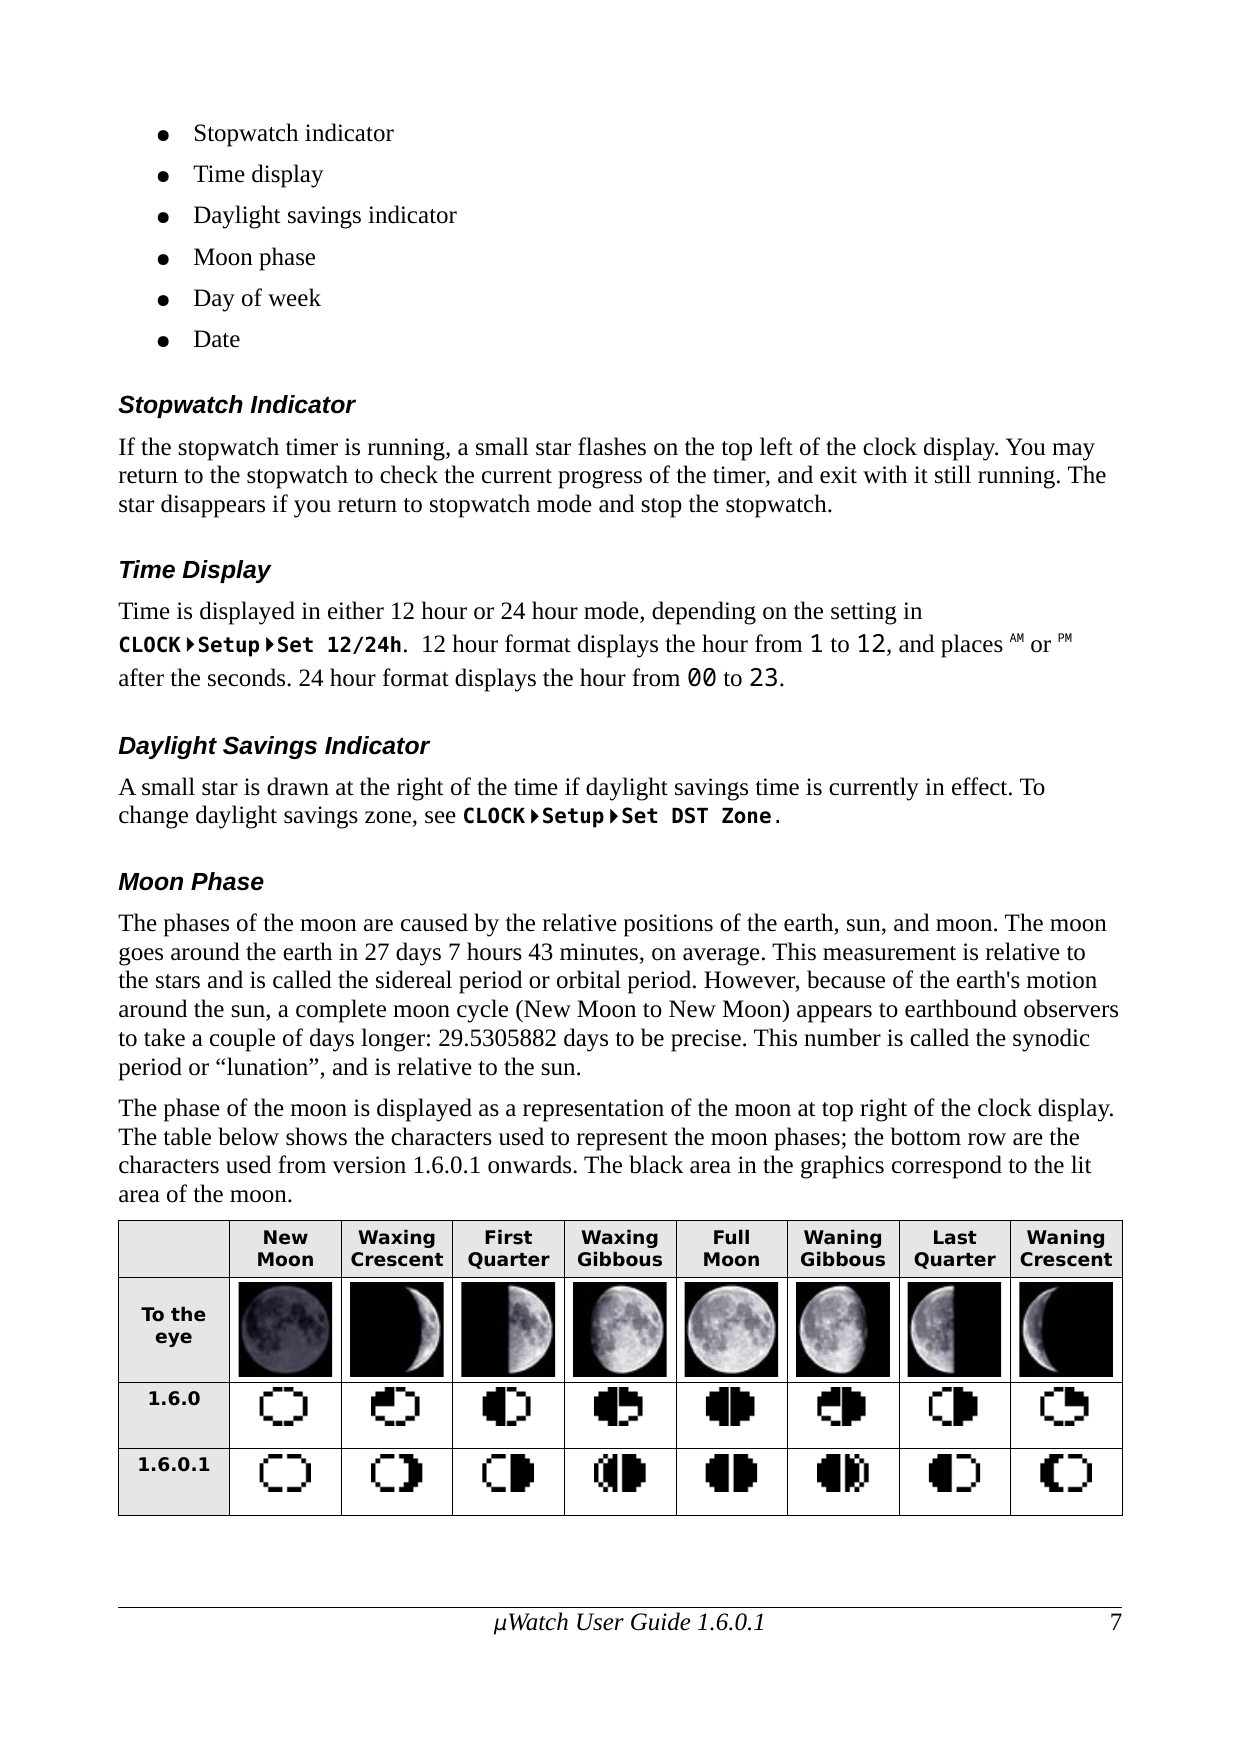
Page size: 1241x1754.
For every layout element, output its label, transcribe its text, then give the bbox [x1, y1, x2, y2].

table_header New Moon [230, 1221, 341, 1277]
table_cell [342, 1383, 452, 1448]
picture [594, 1454, 646, 1492]
picture [796, 1282, 890, 1377]
table_cell [1011, 1383, 1122, 1448]
text Time is displayed in either 12 hour or 24 hour mode, depending on the setting in CLOCKSetupSet 12/24h. 12 hour format displays the hour from 1 to 12, and places AM or PM after the seconds. 24 hour format displays the hour from 00 to 23. [118, 596, 1122, 693]
list Time display [156, 159, 1122, 188]
table_cell 1.6.0 [119, 1383, 229, 1448]
table_cell [1011, 1278, 1122, 1382]
text The phases of the moon are caused by the relative positions of the earth, sun, and moon. The moon goes around the earth in 27 days 7 hours 43 minutes, on average. This measurement is relative to the stars and is called the sidereal period or orbital period. However, because of the earth's motion around the sun, a complete moon cycle (New Moon to New Moon) appears to earthbound observers to take a couple of days longer: 29.5305882 days to be precise. This number is called the synodic period or “lunation”, and is relative to the sun. [118, 908, 1122, 1080]
table_header [119, 1221, 229, 1277]
table_cell [342, 1449, 452, 1515]
picture [817, 1387, 869, 1426]
picture [594, 1387, 646, 1426]
list Stopwatch indicator [156, 118, 1122, 147]
table_cell [565, 1278, 676, 1382]
table_cell [900, 1383, 1010, 1448]
table_cell [230, 1278, 341, 1382]
table_cell [788, 1383, 899, 1448]
table_header Waning Gibbous [788, 1221, 899, 1277]
table_cell [900, 1278, 1010, 1382]
table_cell [453, 1278, 564, 1382]
picture [461, 1282, 556, 1377]
list Daylight savings indicator [156, 201, 1122, 229]
table_header Waxing Gibbous [565, 1221, 676, 1277]
table_cell [677, 1449, 787, 1515]
picture [371, 1454, 423, 1492]
list Date [156, 324, 1122, 353]
table_cell [230, 1449, 341, 1515]
picture [1040, 1454, 1092, 1492]
picture [817, 1454, 869, 1492]
subtitle Stopwatch Indicator [118, 391, 1122, 419]
picture [482, 1387, 534, 1426]
table_cell [677, 1278, 787, 1382]
table_cell [565, 1449, 676, 1515]
table_cell [788, 1278, 899, 1382]
table_cell [453, 1449, 564, 1515]
picture [371, 1387, 423, 1426]
text The phase of the moon is displayed as a representation of the moon at top right of the clock display. The table below shows the characters used to represent the moon phases; the bottom row are the characters used from version 1.6.0.1 onwards. The black area in the graphics correspond to the lit area of the moon. [118, 1093, 1122, 1208]
subtitle Time Display [118, 555, 1122, 584]
picture [350, 1282, 444, 1377]
picture [928, 1454, 981, 1492]
list Day of week [156, 283, 1122, 312]
picture [1040, 1387, 1092, 1426]
picture [238, 1282, 333, 1377]
picture [259, 1387, 311, 1426]
table_cell To the eye [119, 1278, 229, 1382]
subtitle Moon Phase [118, 867, 1122, 895]
picture [259, 1454, 311, 1492]
subtitle Daylight Savings Indicator [118, 731, 1122, 759]
table_header Waning Crescent [1011, 1221, 1122, 1277]
list Moon phase [156, 242, 1122, 271]
table_cell [342, 1278, 452, 1382]
picture [684, 1282, 779, 1377]
text A small star is drawn at the right of the time if daylight savings time is currently in effect. To change daylight savings zone, see CLOCKSetupSet DST Zone. [118, 772, 1122, 829]
picture [928, 1387, 981, 1426]
picture [573, 1282, 667, 1377]
table_cell [788, 1449, 899, 1515]
table_cell [900, 1449, 1010, 1515]
table_cell [1011, 1449, 1122, 1515]
text If the stopwatch timer is running, a small star flashes on the top left of the clock display. You may return to the stopwatch to check the current progress of the timer, and exit with it still running. The star disappears if you return to stopwatch mode and stop the stopwatch. [118, 432, 1122, 518]
picture [1019, 1282, 1113, 1377]
table_cell [453, 1383, 564, 1448]
table_cell [677, 1383, 787, 1448]
table_cell 1.6.0.1 [119, 1449, 229, 1515]
table_header First Quarter [453, 1221, 564, 1277]
picture [705, 1387, 758, 1426]
picture [482, 1454, 534, 1492]
table_header Waxing Crescent [342, 1221, 452, 1277]
picture [705, 1454, 758, 1492]
table_cell [565, 1383, 676, 1448]
table_cell [230, 1383, 341, 1448]
table_header Last Quarter [900, 1221, 1010, 1277]
picture [907, 1282, 1002, 1377]
table_header Full Moon [677, 1221, 787, 1277]
